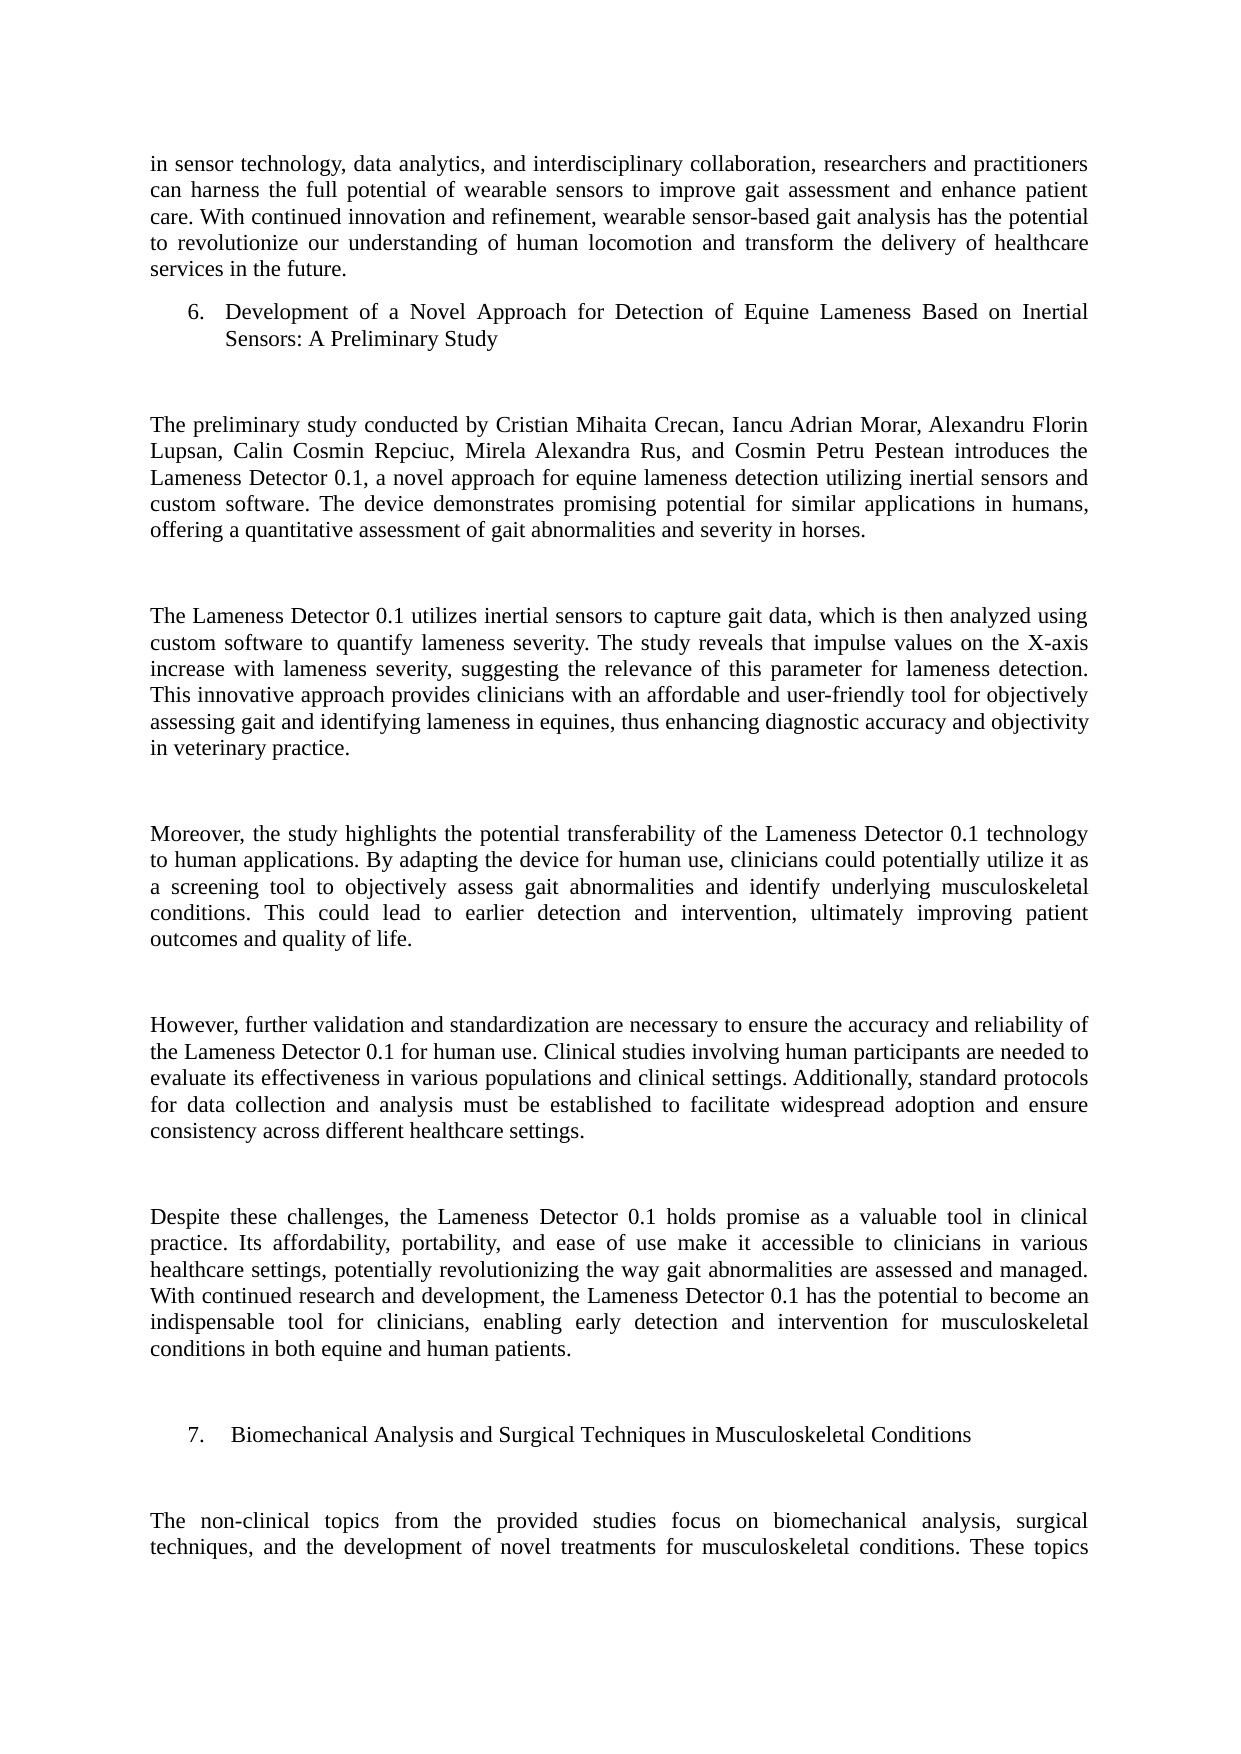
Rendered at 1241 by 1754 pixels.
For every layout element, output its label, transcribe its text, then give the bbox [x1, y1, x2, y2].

text Moreover, the study highlights the potential transferability of the Lameness Detector 0.1 technology to human applications. By adapting the device for human use, clinicians could potentially utilize it as a screening tool to objectively assess gait abnormalities and identify underlying musculoskeletal conditions. This could lead to earlier detection and intervention, ultimately improving patient outcomes and quality of life. [150, 820, 1090, 952]
list Development of a Novel Approach for Detection of Equine Lameness Based on Inertial Sensors: A Preliminary Study [187, 298, 1090, 351]
list Biomechanical Analysis and Surgical Techniques in Musculoskeletal Conditions [187, 1421, 1090, 1447]
text in sensor technology, data analytics, and interdisciplinary collaboration, researchers and practitioners can harness the full potential of wearable sensors to improve gait assessment and enhance patient care. With continued innovation and refinement, wearable sensor-based gait analysis has the potential to revolutionize our understanding of human locomotion and transform the delivery of healthcare services in the future. [150, 150, 1090, 282]
text The preliminary study conducted by Cristian Mihaita Crecan, Iancu Adrian Morar, Alexandru Florin Lupsan, Calin Cosmin Repciuc, Mirela Alexandra Rus, and Cosmin Petru Pestean introduces the Lameness Detector 0.1, a novel approach for equine lameness detection utilizing inertial sensors and custom software. The device demonstrates promising potential for similar applications in humans, offering a quantitative assessment of gait abnormalities and severity in horses. [150, 411, 1090, 543]
text However, further validation and standardization are necessary to ensure the accuracy and reliability of the Lameness Detector 0.1 for human use. Clinical studies involving human participants are needed to evaluate its effectiveness in various populations and clinical settings. Additionally, standard protocols for data collection and analysis must be established to facilitate widespread adoption and ensure consistency across different healthcare settings. [150, 1012, 1090, 1143]
text The non-clinical topics from the provided studies focus on biomechanical analysis, surgical techniques, and the development of novel treatments for musculoskeletal conditions. These topics [150, 1507, 1090, 1559]
text The Lameness Detector 0.1 utilizes inertial sensors to capture gait data, which is then analyzed using custom software to quantify lameness severity. The study reveals that impulse values on the X-axis increase with lameness severity, suggesting the relevance of this parameter for lameness detection. This innovative approach provides clinicians with an affordable and user-friendly tool for objectively assessing gait and identifying lameness in equines, thus enhancing diagnostic accuracy and objectivity in veterinary practice. [150, 602, 1090, 760]
text Despite these challenges, the Lameness Detector 0.1 holds promise as a valuable tool in clinical practice. Its affordability, portability, and ease of use make it accessible to clinicians in various healthcare settings, potentially revolutionizing the way gait abnormalities are assessed and managed. With continued research and development, the Lameness Detector 0.1 has the potential to become an indispensable tool for clinicians, enabling early detection and intervention for musculoskeletal conditions in both equine and human patients. [150, 1203, 1090, 1361]
